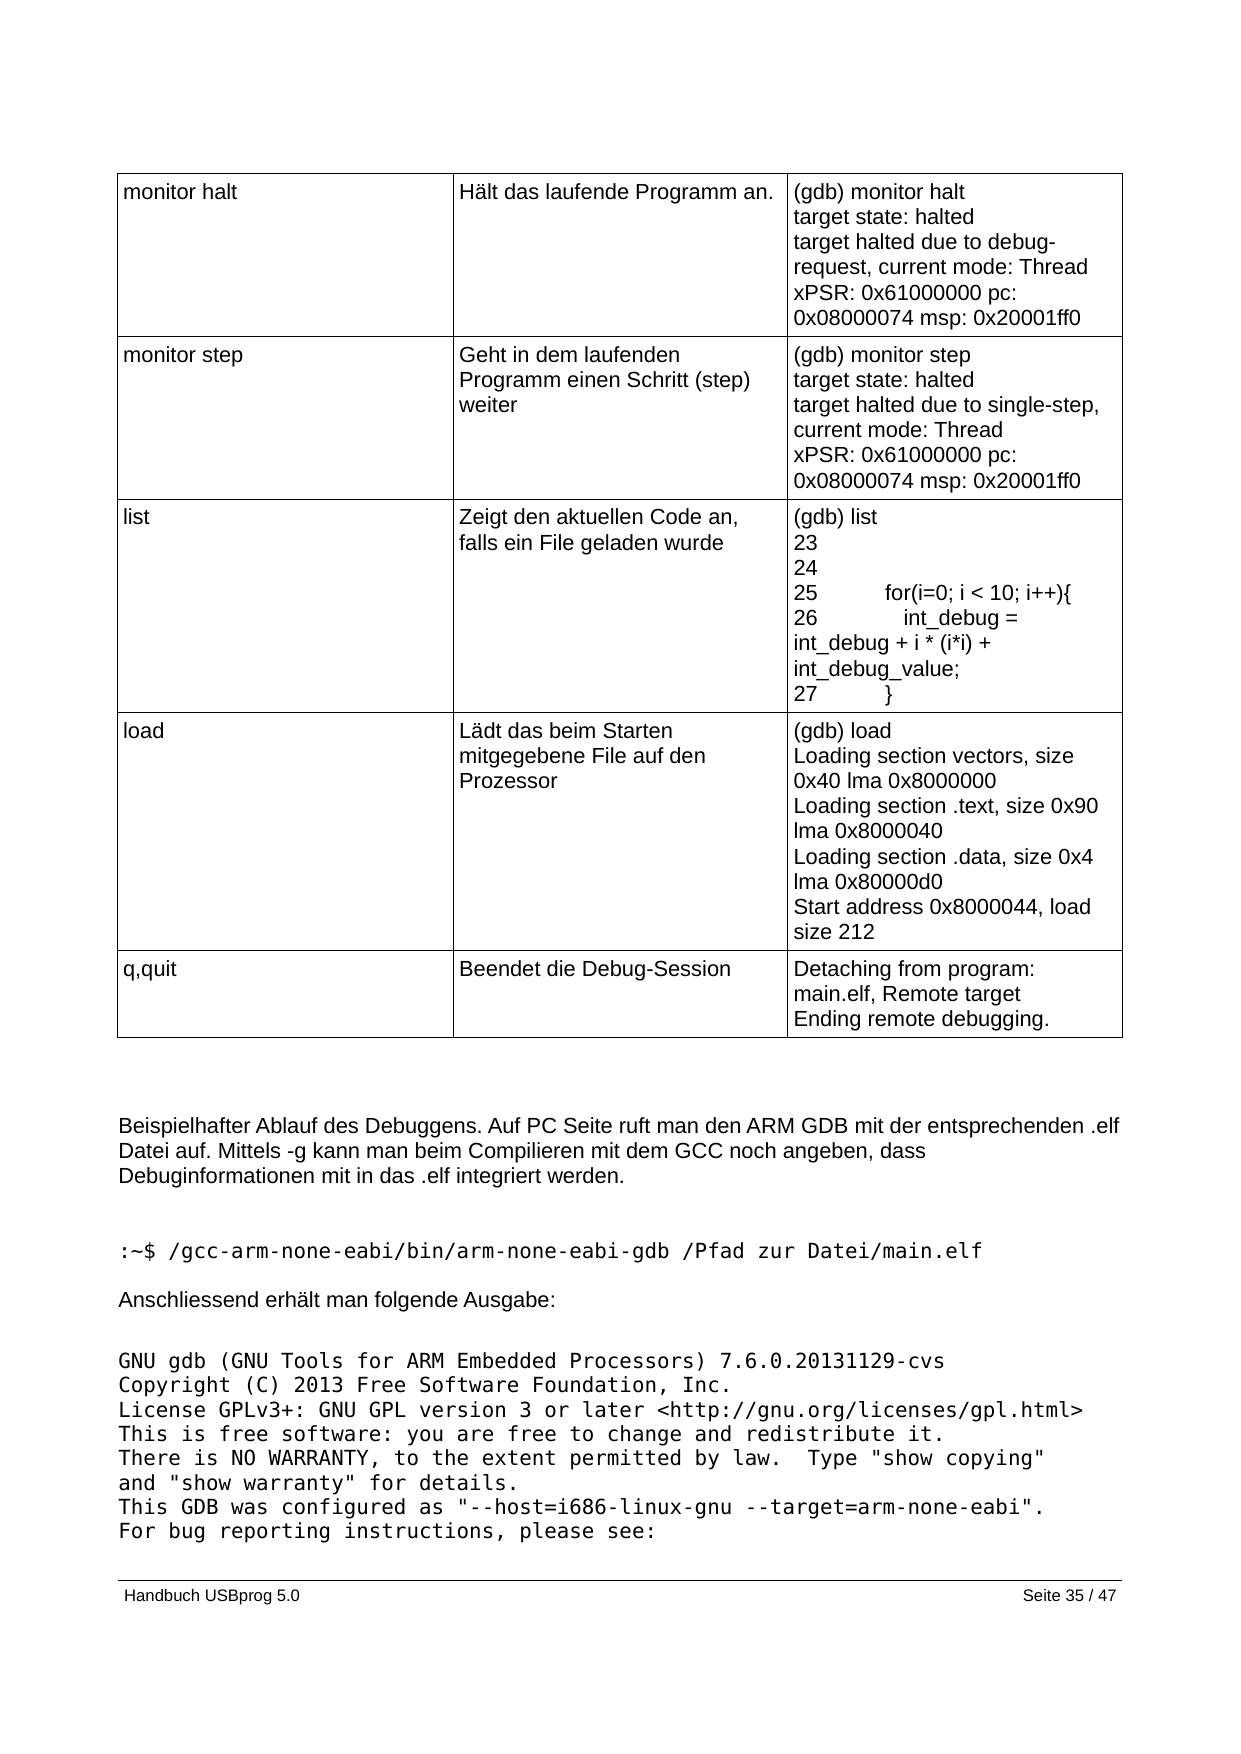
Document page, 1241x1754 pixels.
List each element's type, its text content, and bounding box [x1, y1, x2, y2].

table_cell monitor step [118, 337, 453, 498]
table_cell monitor halt [118, 174, 453, 336]
table_cell (gdb) monitor halt target state: halted target halted due to debug-request, current mode: Thread xPSR: 0x61000000 pc: 0x08000074 msp: 0x20001ff0 [788, 174, 1122, 336]
text Anschliessend erhält man folgende Ausgabe: [118, 1287, 1122, 1312]
table_cell load [118, 713, 453, 950]
table_cell Beendet die Debug-Session [454, 951, 787, 1037]
text GNU gdb (GNU Tools for ARM Embedded Processors) 7.6.0.20131129-cvs [118, 1349, 1122, 1373]
table_cell (gdb) list 23 24 25 for(i=0; i < 10; i++){ 26 int_debug = int_debug + i * (i*i) + int_debug_value; 27 } [788, 500, 1122, 712]
table_cell (gdb) monitor step target state: halted target halted due to single-step, current mode: Thread xPSR: 0x61000000 pc: 0x08000074 msp: 0x20001ff0 [788, 337, 1122, 498]
table_cell Detaching from program: main.elf, Remote target Ending remote debugging. [788, 951, 1122, 1037]
table_cell (gdb) load Loading section vectors, size 0x40 lma 0x8000000 Loading section .text, size 0x90 lma 0x8000040 Loading section .data, size 0x4 lma 0x80000d0 Start address 0x8000044, load size 212 [788, 713, 1122, 950]
table_cell Geht in dem laufenden Programm einen Schritt (step) weiter [454, 337, 787, 498]
table_cell Zeigt den aktuellen Code an, falls ein File geladen wurde [454, 500, 787, 712]
text For bug reporting instructions, please see: [118, 1519, 1122, 1543]
table_cell Hält das laufende Programm an. [454, 174, 787, 336]
text and "show warranty" for details. [118, 1471, 1122, 1495]
text :~$ /gcc-arm-none-eabi/bin/arm-none-eabi-gdb /Pfad zur Datei/main.elf [118, 1239, 1122, 1263]
text This GDB was configured as "--host=i686-linux-gnu --target=arm-none-eabi". [118, 1495, 1122, 1519]
table_cell Lädt das beim Starten mitgegebene File auf den Prozessor [454, 713, 787, 950]
table_cell list [118, 500, 453, 712]
text License GPLv3+: GNU GPL version 3 or later <http://gnu.org/licenses/gpl.html> [118, 1398, 1122, 1422]
text There is NO WARRANTY, to the extent permitted by law. Type "show copying" [118, 1446, 1122, 1471]
text This is free software: you are free to change and redistribute it. [118, 1422, 1122, 1446]
text Copyright (C) 2013 Free Software Foundation, Inc. [118, 1373, 1122, 1398]
table_cell q,quit [118, 951, 453, 1037]
text Beispielhafter Ablauf des Debuggens. Auf PC Seite ruft man den ARM GDB mit der entsprechenden .elf Datei auf. Mittels -g kann man beim Compilieren mit dem GCC noch angeben, dass Debuginformationen mit in das .elf integriert werden. [118, 1113, 1122, 1188]
